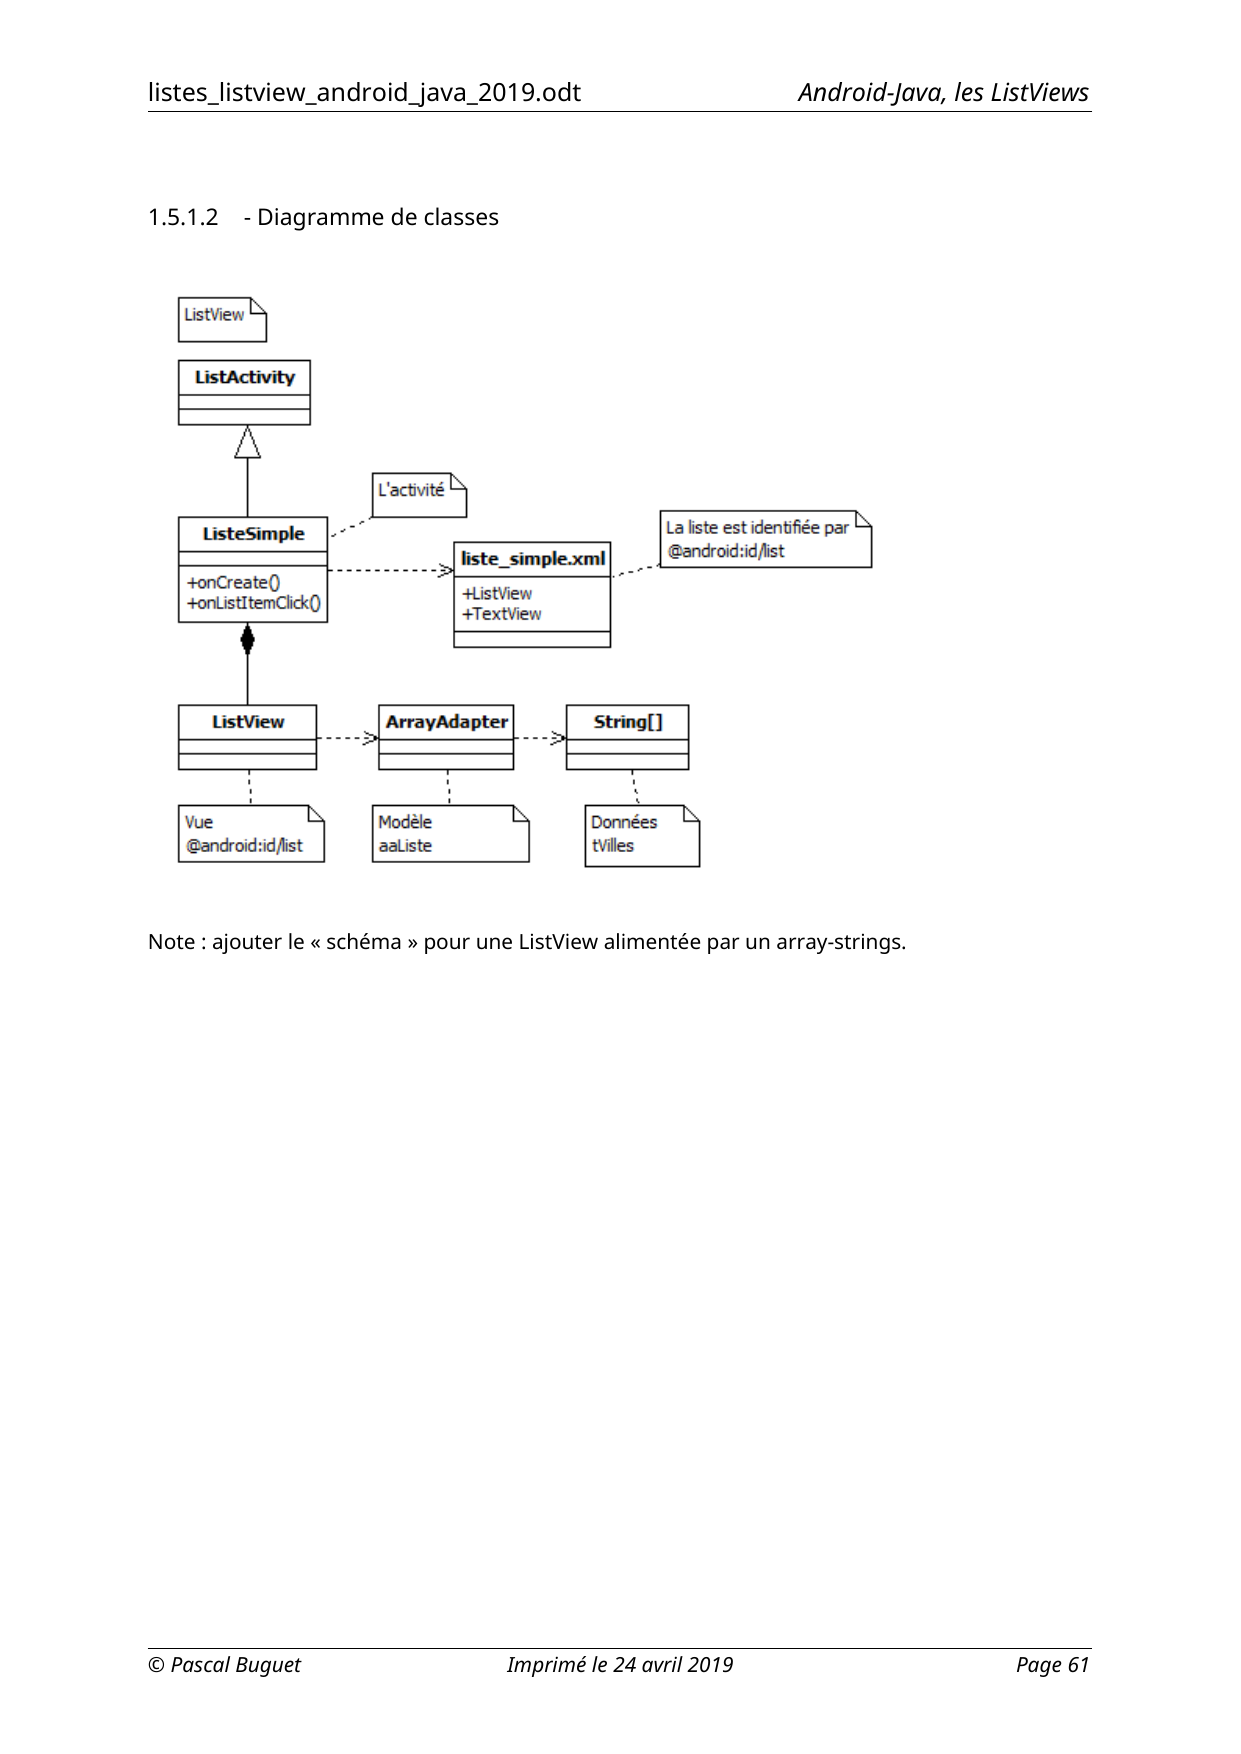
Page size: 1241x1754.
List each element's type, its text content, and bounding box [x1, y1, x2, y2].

subtitle - Diagramme de classes [148, 201, 1092, 232]
picture [147, 267, 904, 899]
text Note : ajouter le « schéma » pour une ListView alimentée par un array-strings. [148, 927, 1092, 955]
